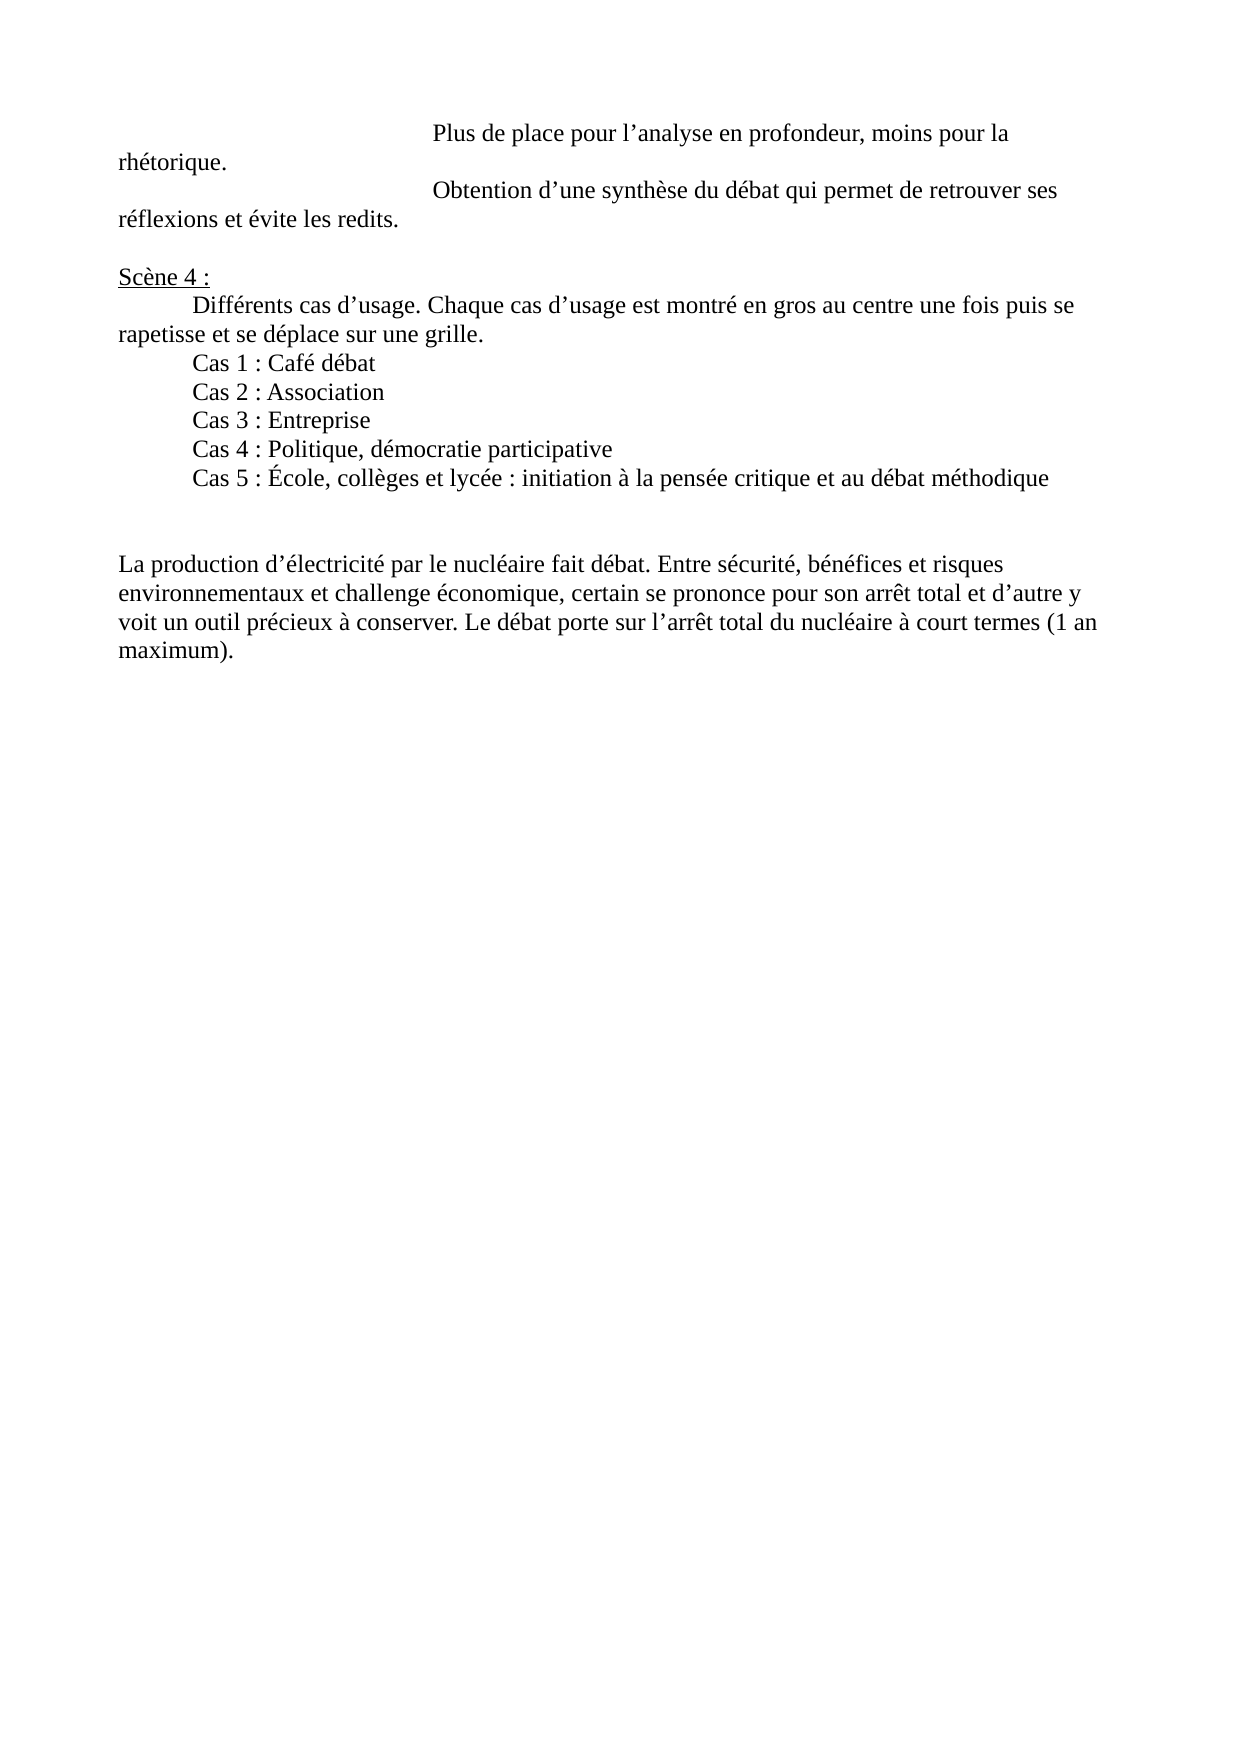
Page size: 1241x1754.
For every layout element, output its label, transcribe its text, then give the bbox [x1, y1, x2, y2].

text Plus de place pour l’analyse en profondeur, moins pour la rhétorique. [118, 118, 1122, 176]
text Cas 3 : Entreprise [118, 406, 1122, 434]
text La production d’électricité par le nucléaire fait débat. Entre sécurité, bénéfices et risques environnementaux et challenge économique, certain se prononce pour son arrêt total et d’autre y voit un outil précieux à conserver. Le débat porte sur l’arrêt total du nucléaire à court termes (1 an maximum). [118, 549, 1122, 664]
text Scène 4 : [118, 262, 1122, 291]
text Cas 5 : École, collèges et lycée : initiation à la pensée critique et au débat méthodique [118, 463, 1122, 492]
text Cas 4 : Politique, démocratie participative [118, 434, 1122, 463]
text Différents cas d’usage. Chaque cas d’usage est montré en gros au centre une fois puis se rapetisse et se déplace sur une grille. [118, 291, 1122, 348]
text Obtention d’une synthèse du débat qui permet de retrouver ses réflexions et évite les redits. [118, 176, 1122, 233]
text Cas 1 : Café débat [118, 348, 1122, 377]
text Cas 2 : Association [118, 377, 1122, 406]
